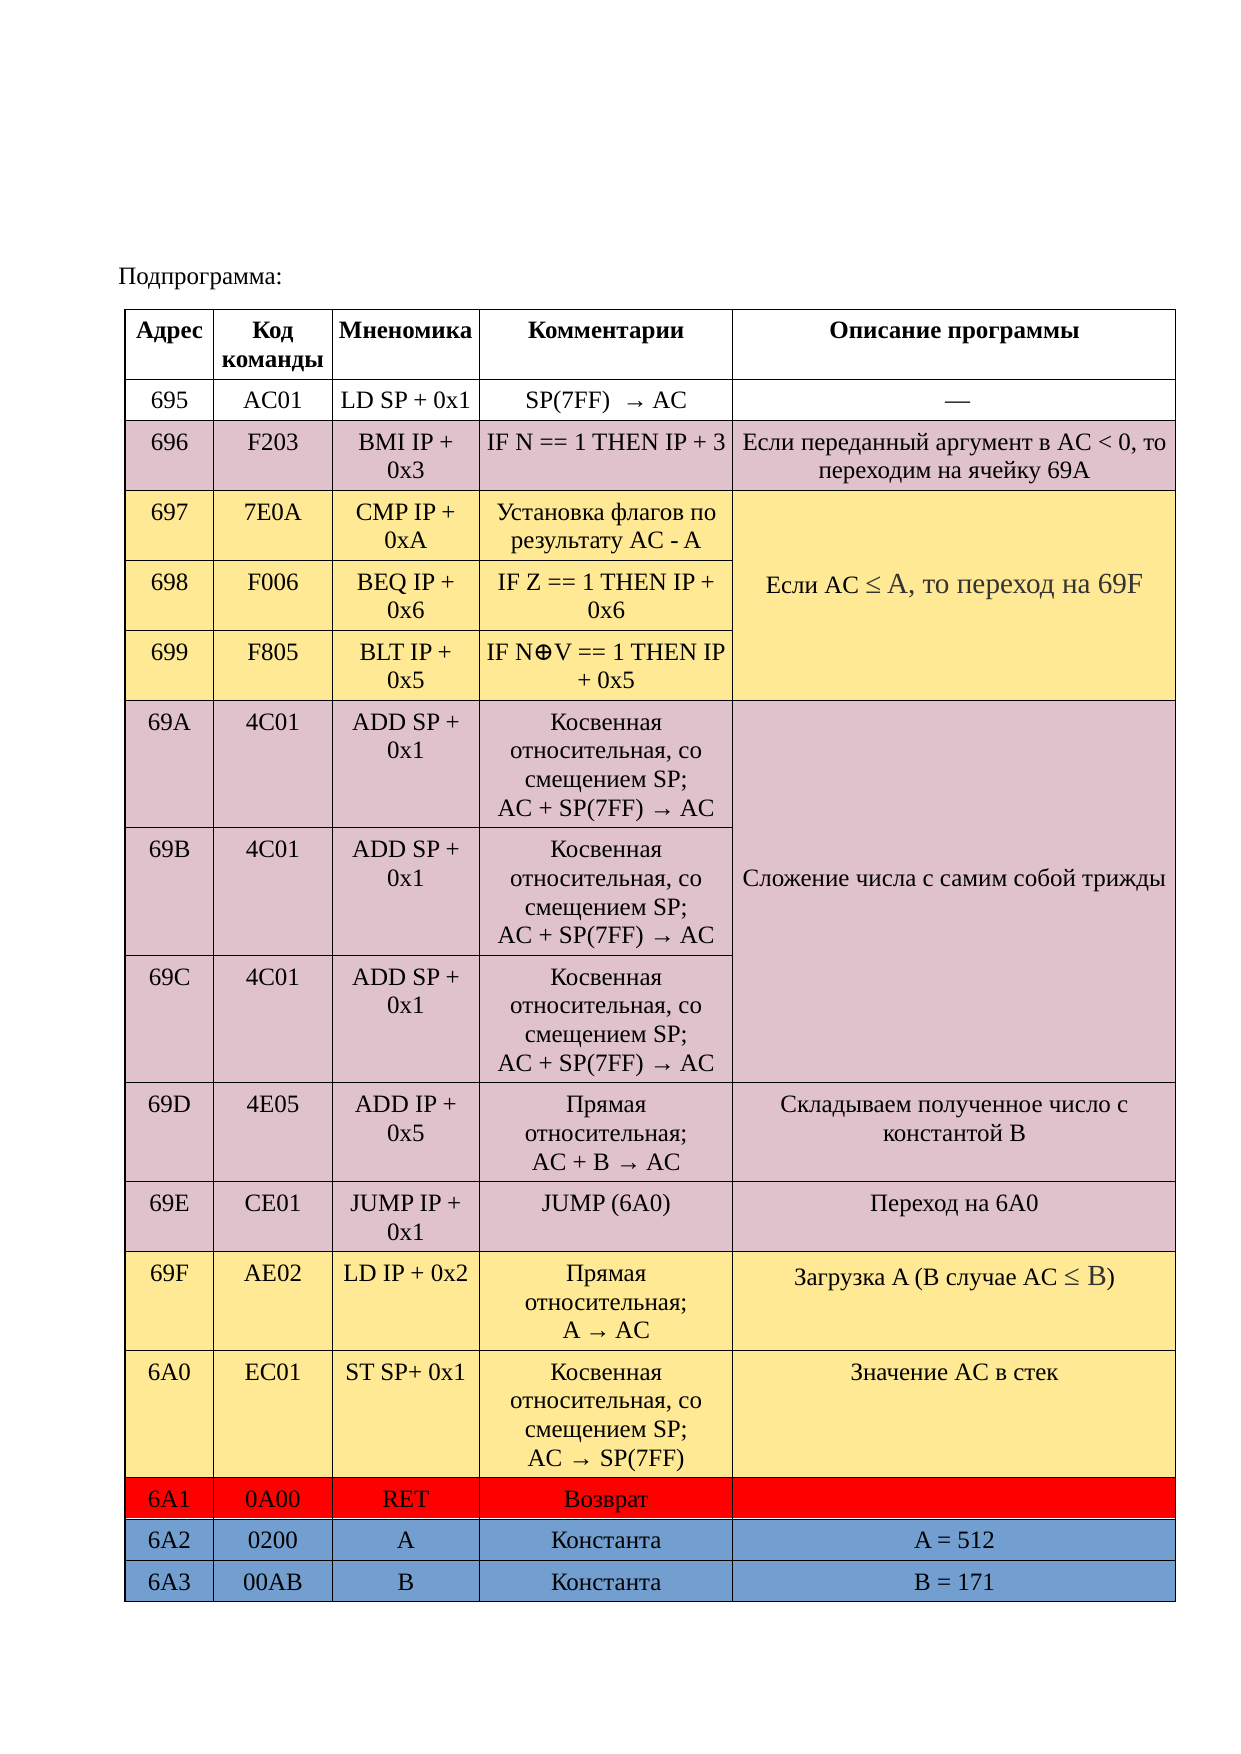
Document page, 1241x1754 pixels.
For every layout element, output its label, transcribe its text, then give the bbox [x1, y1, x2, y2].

table_cell Косвенная относительная, со смещением SP; AC + SP(7FF) → AC [480, 956, 732, 1082]
table_cell F006 [214, 561, 332, 630]
table_cell F805 [214, 631, 332, 700]
table_cell ADD SP + 0x1 [333, 701, 479, 827]
table_cell BLT IP + 0x5 [333, 631, 479, 700]
table_cell [733, 1478, 1175, 1518]
table_cell IF N⊕V == 1 THEN IP + 0x5 [480, 631, 732, 700]
table_cell 4C01 [214, 828, 332, 955]
text Подпрограмма: [118, 261, 1122, 290]
table_cell Прямая относительная; AC + B → AC [480, 1083, 732, 1181]
table_cell BMI IP + 0x3 [333, 421, 479, 490]
table_header Адрес [126, 310, 213, 378]
table_cell 69B [126, 828, 213, 955]
table_cell 4C01 [214, 956, 332, 1082]
table_cell IF Z == 1 THEN IP + 0x6 [480, 561, 732, 630]
table_cell CMP IP + 0xA [333, 491, 479, 560]
table_header Код команды [214, 310, 332, 378]
table_cell 697 [126, 491, 213, 560]
table_cell ADD IP + 0x5 [333, 1083, 479, 1181]
table_cell — [733, 380, 1175, 420]
table_cell 696 [126, 421, 213, 490]
table_cell [733, 701, 1175, 827]
table_cell JUMP (6A0) [480, 1182, 732, 1251]
table_cell 6A3 [126, 1561, 213, 1601]
table_cell 0A00 [214, 1478, 332, 1518]
table_cell ADD SP + 0x1 [333, 956, 479, 1082]
table_cell SP(7FF) → AC [480, 380, 732, 420]
table_cell EC01 [214, 1351, 332, 1477]
table_cell 69A [126, 701, 213, 827]
table_cell 69C [126, 956, 213, 1082]
table_cell Сложение числа с самим собой трижды [733, 827, 1175, 955]
table_cell B [333, 1561, 479, 1601]
table_cell JUMP IP + 0x1 [333, 1182, 479, 1251]
table_cell RET [333, 1478, 479, 1518]
table_cell [733, 955, 1175, 1082]
table_cell Загрузка A (В случае AC ≤ B) [733, 1252, 1175, 1350]
table_cell 0200 [214, 1520, 332, 1560]
table_header Мненомика [333, 310, 479, 378]
table_cell Если переданный аргумент в AC < 0, то переходим на ячейку 69A [733, 421, 1175, 490]
table_header Описание программы [733, 310, 1175, 378]
table_cell Косвенная относительная, со смещением SP; AC → SP(7FF) [480, 1351, 732, 1477]
table_cell 7E0A [214, 491, 332, 560]
table_cell 4E05 [214, 1083, 332, 1181]
table_cell B = 171 [733, 1561, 1175, 1601]
table_cell BEQ IP + 0x6 [333, 561, 479, 630]
table_cell [733, 491, 1175, 560]
table_cell Константа [480, 1520, 732, 1560]
table_cell Возврат [480, 1478, 732, 1518]
table_cell IF N == 1 THEN IP + 3 [480, 421, 732, 490]
table_cell 69E [126, 1182, 213, 1251]
table_cell 6A1 [126, 1478, 213, 1518]
table_cell Константа [480, 1561, 732, 1601]
table_cell LD SP + 0x1 [333, 380, 479, 420]
table_cell Косвенная относительная, со смещением SP; AC + SP(7FF) → AC [480, 828, 732, 955]
table_cell ADD SP + 0x1 [333, 828, 479, 955]
table_cell 00AB [214, 1561, 332, 1601]
table_cell LD IP + 0x2 [333, 1252, 479, 1350]
table_cell AC01 [214, 380, 332, 420]
table_cell 6A0 [126, 1351, 213, 1477]
table_cell 6A2 [126, 1520, 213, 1560]
table_cell 698 [126, 561, 213, 630]
table_cell Установка флагов по результату AC - A [480, 491, 732, 560]
table_header Комментарии [480, 310, 732, 378]
table_cell Переход на 6A0 [733, 1182, 1175, 1251]
table_cell [733, 630, 1175, 700]
table_cell 69D [126, 1083, 213, 1181]
table_cell 69F [126, 1252, 213, 1350]
table_cell A [333, 1520, 479, 1560]
table_cell Косвенная относительная, со смещением SP; AC + SP(7FF) → AC [480, 701, 732, 827]
table_cell ST SP+ 0x1 [333, 1351, 479, 1477]
table_cell Складываем полученное число с константой B [733, 1083, 1175, 1181]
table_cell 699 [126, 631, 213, 700]
table_cell Значение AC в стек [733, 1351, 1175, 1477]
table_cell 4C01 [214, 701, 332, 827]
table_cell AE02 [214, 1252, 332, 1350]
table_cell F203 [214, 421, 332, 490]
table_cell Если AC ≤ A, то переход на 69F [733, 560, 1175, 630]
table_cell Прямая относительная; A → AC [480, 1252, 732, 1350]
table_cell CE01 [214, 1182, 332, 1251]
table_cell 695 [126, 380, 213, 420]
table_cell A = 512 [733, 1520, 1175, 1560]
